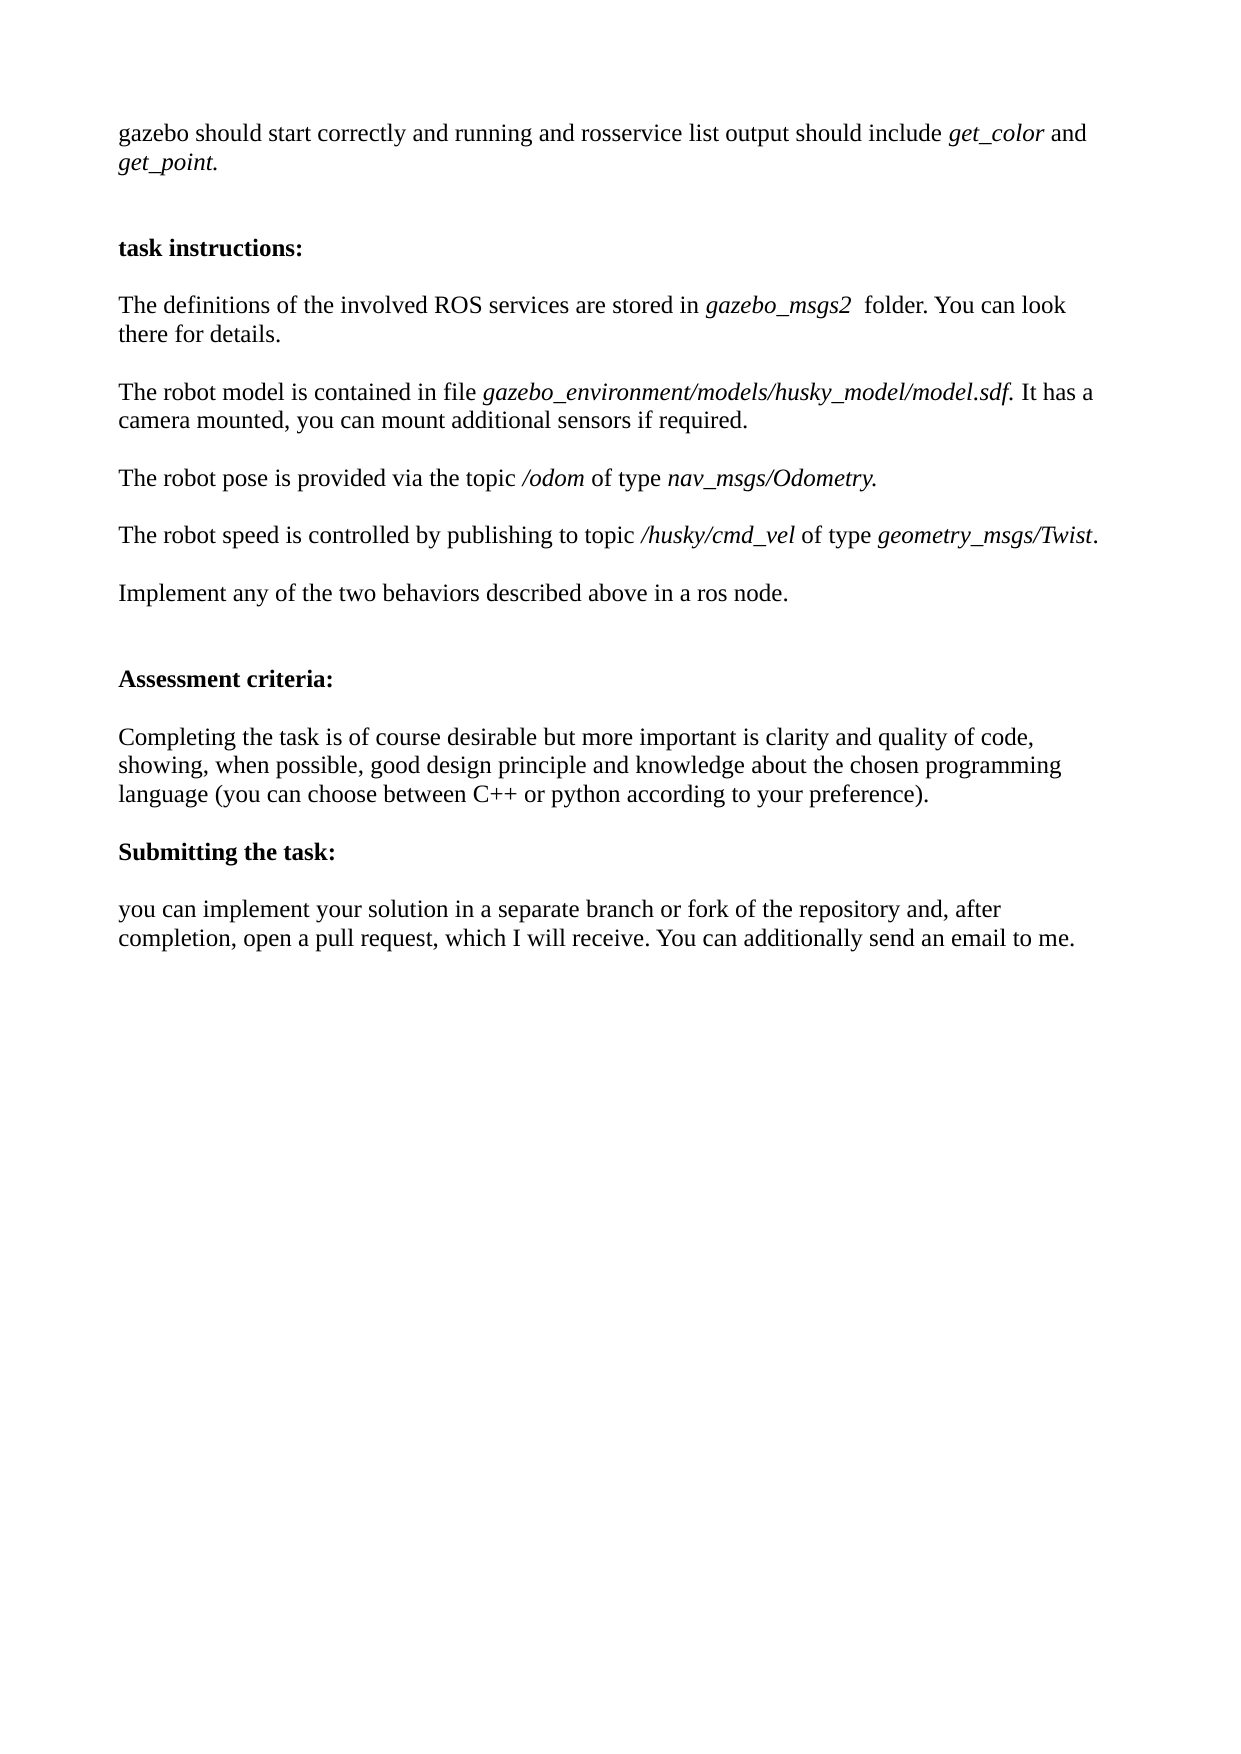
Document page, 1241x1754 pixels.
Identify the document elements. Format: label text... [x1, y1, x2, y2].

text The robot speed is controlled by publishing to topic /husky/cmd_vel of type geometry_msgs/Twist. [118, 521, 1122, 549]
text The robot pose is provided via the topic /odom of type nav_msgs/Odometry. [118, 463, 1122, 492]
text Implement any of the two behaviors described above in a ros node. [118, 578, 1122, 607]
text you can implement your solution in a separate branch or fork of the repository and, after completion, open a pull request, which I will receive. You can additionally send an email to me. [118, 894, 1122, 952]
text The robot model is contained in file gazebo_environment/models/husky_model/model.sdf. It has a camera mounted, you can mount additional sensors if required. [118, 377, 1122, 434]
text The definitions of the involved ROS services are stored in gazebo_msgs2 folder. You can look there for details. [118, 291, 1122, 348]
text task instructions: [118, 233, 1122, 262]
text Completing the task is of course desirable but more important is clarity and quality of code, showing, when possible, good design principle and knowledge about the chosen programming language (you can choose between C++ or python according to your preference). [118, 722, 1122, 808]
text Assessment criteria: [118, 664, 1122, 693]
text gazebo should start correctly and running and rosservice list output should include get_color and get_point. [118, 118, 1122, 176]
text Submitting the task: [118, 837, 1122, 866]
